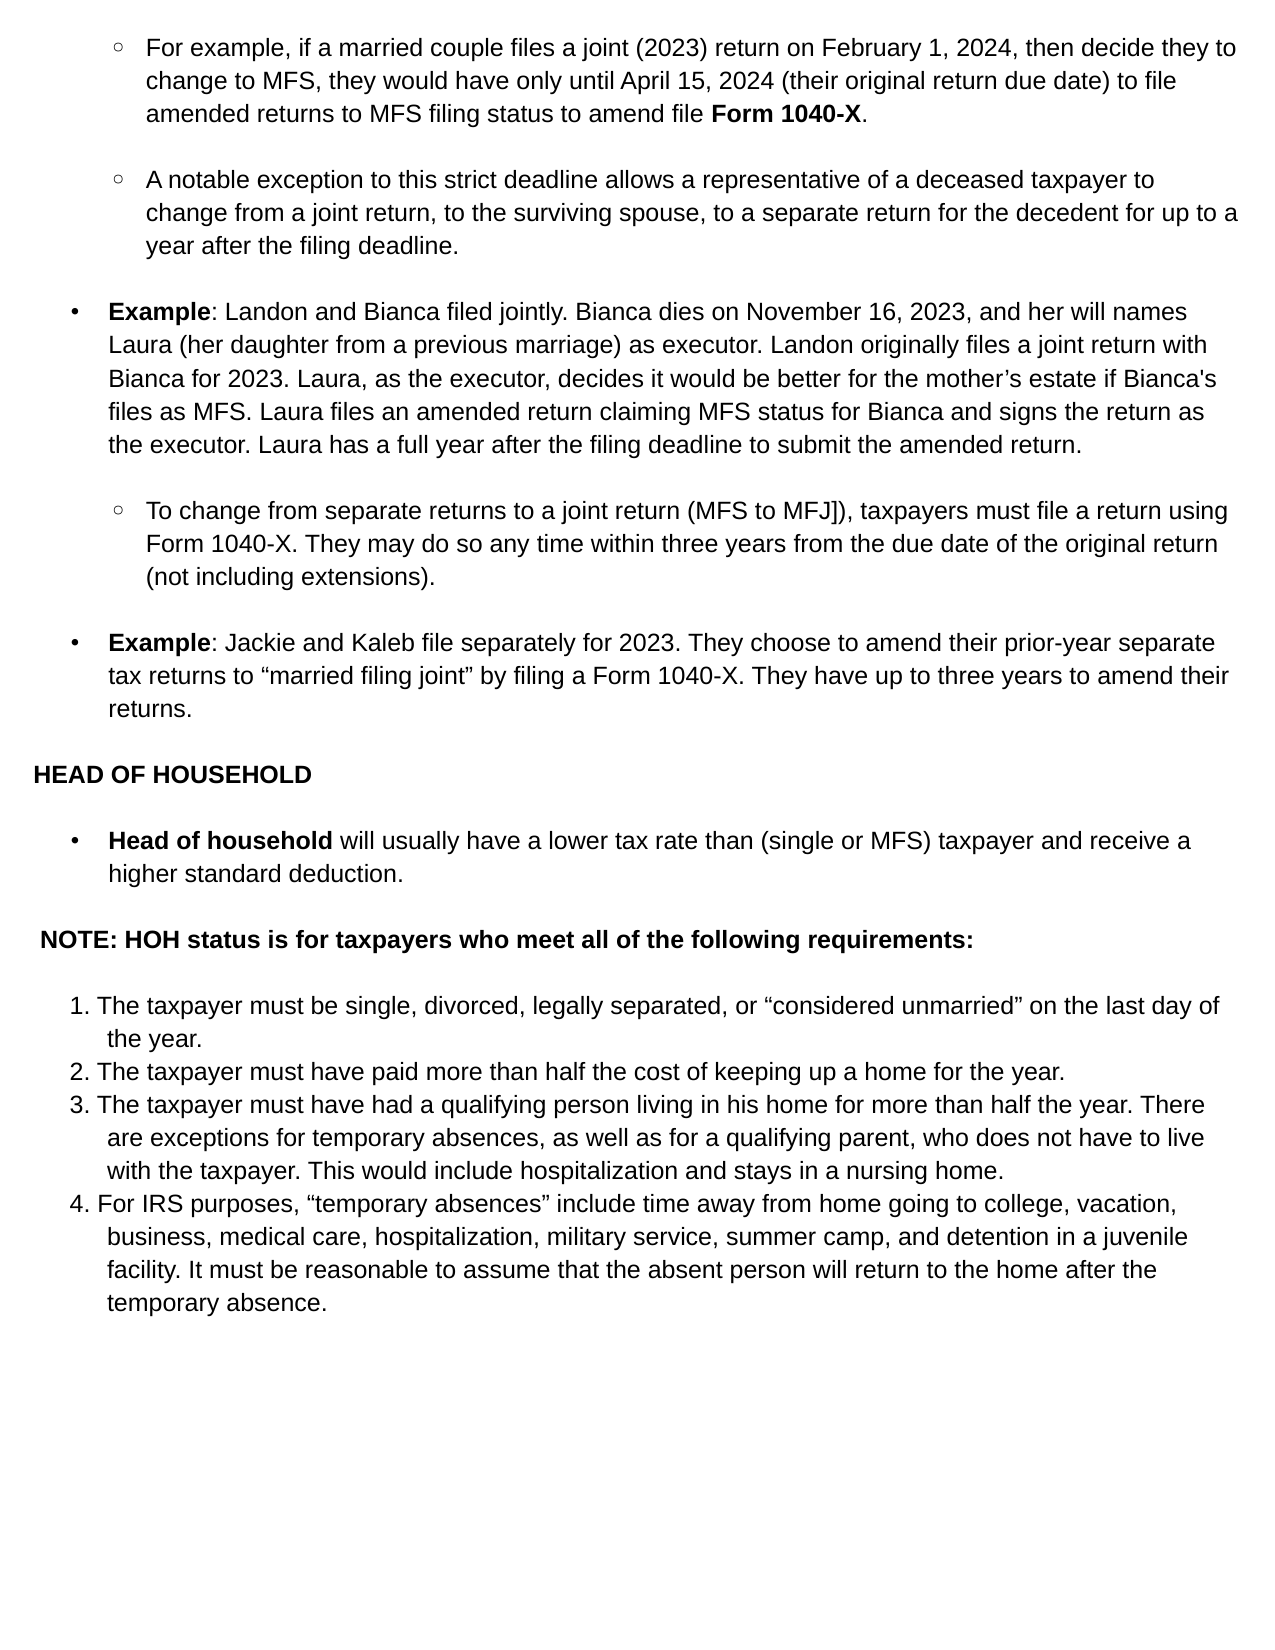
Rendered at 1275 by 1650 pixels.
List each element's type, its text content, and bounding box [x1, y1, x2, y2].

list A notable exception to this strict deadline allows a representative of a deceased taxpayer to change from a joint return, to the surviving spouse, to a separate return for the decedent for up to a year after the filing deadline. [108, 165, 1242, 260]
text 2. The taxpayer must have paid more than half the cost of keeping up a home for the year. [69, 1057, 1242, 1086]
list For example, if a married couple files a joint (2023) return on February 1, 2024, then decide they to change to MFS, they would have only until April 15, 2024 (their original return due date) to file amended returns to MFS filing status to amend file Form 1040-X. [108, 33, 1242, 128]
text NOTE: HOH status is for taxpayers who meet all of the following requirements: [33, 925, 1242, 954]
text 1. The taxpayer must be single, divorced, legally separated, or “considered unmarried” on the last day of the year. [69, 991, 1242, 1053]
list Head of household will usually have a lower tax rate than (single or MFS) taxpayer and receive a higher standard deduction. [71, 826, 1242, 888]
text 4. For IRS purposes, “temporary absences” include time away from home going to college, vacation, business, medical care, hospitalization, military service, summer camp, and detention in a juvenile facility. It must be reasonable to assume that the absent person will return to the home after the temporary absence. [69, 1189, 1242, 1317]
list Example: Jackie and Kaleb file separately for 2023. They choose to amend their prior-year separate tax returns to “married filing joint” by filing a Form 1040-X. They have up to three years to amend their returns. [71, 628, 1242, 723]
text 3. The taxpayer must have had a qualifying person living in his home for more than half the year. There are exceptions for temporary absences, as well as for a qualifying parent, who does not have to live with the taxpayer. This would include hospitalization and stays in a nursing home. [69, 1090, 1242, 1185]
list To change from separate returns to a joint return (MFS to MFJ]), taxpayers must file a return using Form 1040-X. They may do so any time within three years from the due date of the original return (not including extensions). [108, 496, 1242, 591]
list Example: Landon and Bianca filed jointly. Bianca dies on November 16, 2023, and her will names Laura (her daughter from a previous marriage) as executor. Landon originally files a joint return with Bianca for 2023. Laura, as the executor, decides it would be better for the mother’s estate if Bianca's files as MFS. Laura files an amended return claiming MFS status for Bianca and signs the return as the executor. Laura has a full year after the filing deadline to submit the amended return. [71, 297, 1242, 458]
text HEAD OF HOUSEHOLD [33, 760, 1242, 789]
